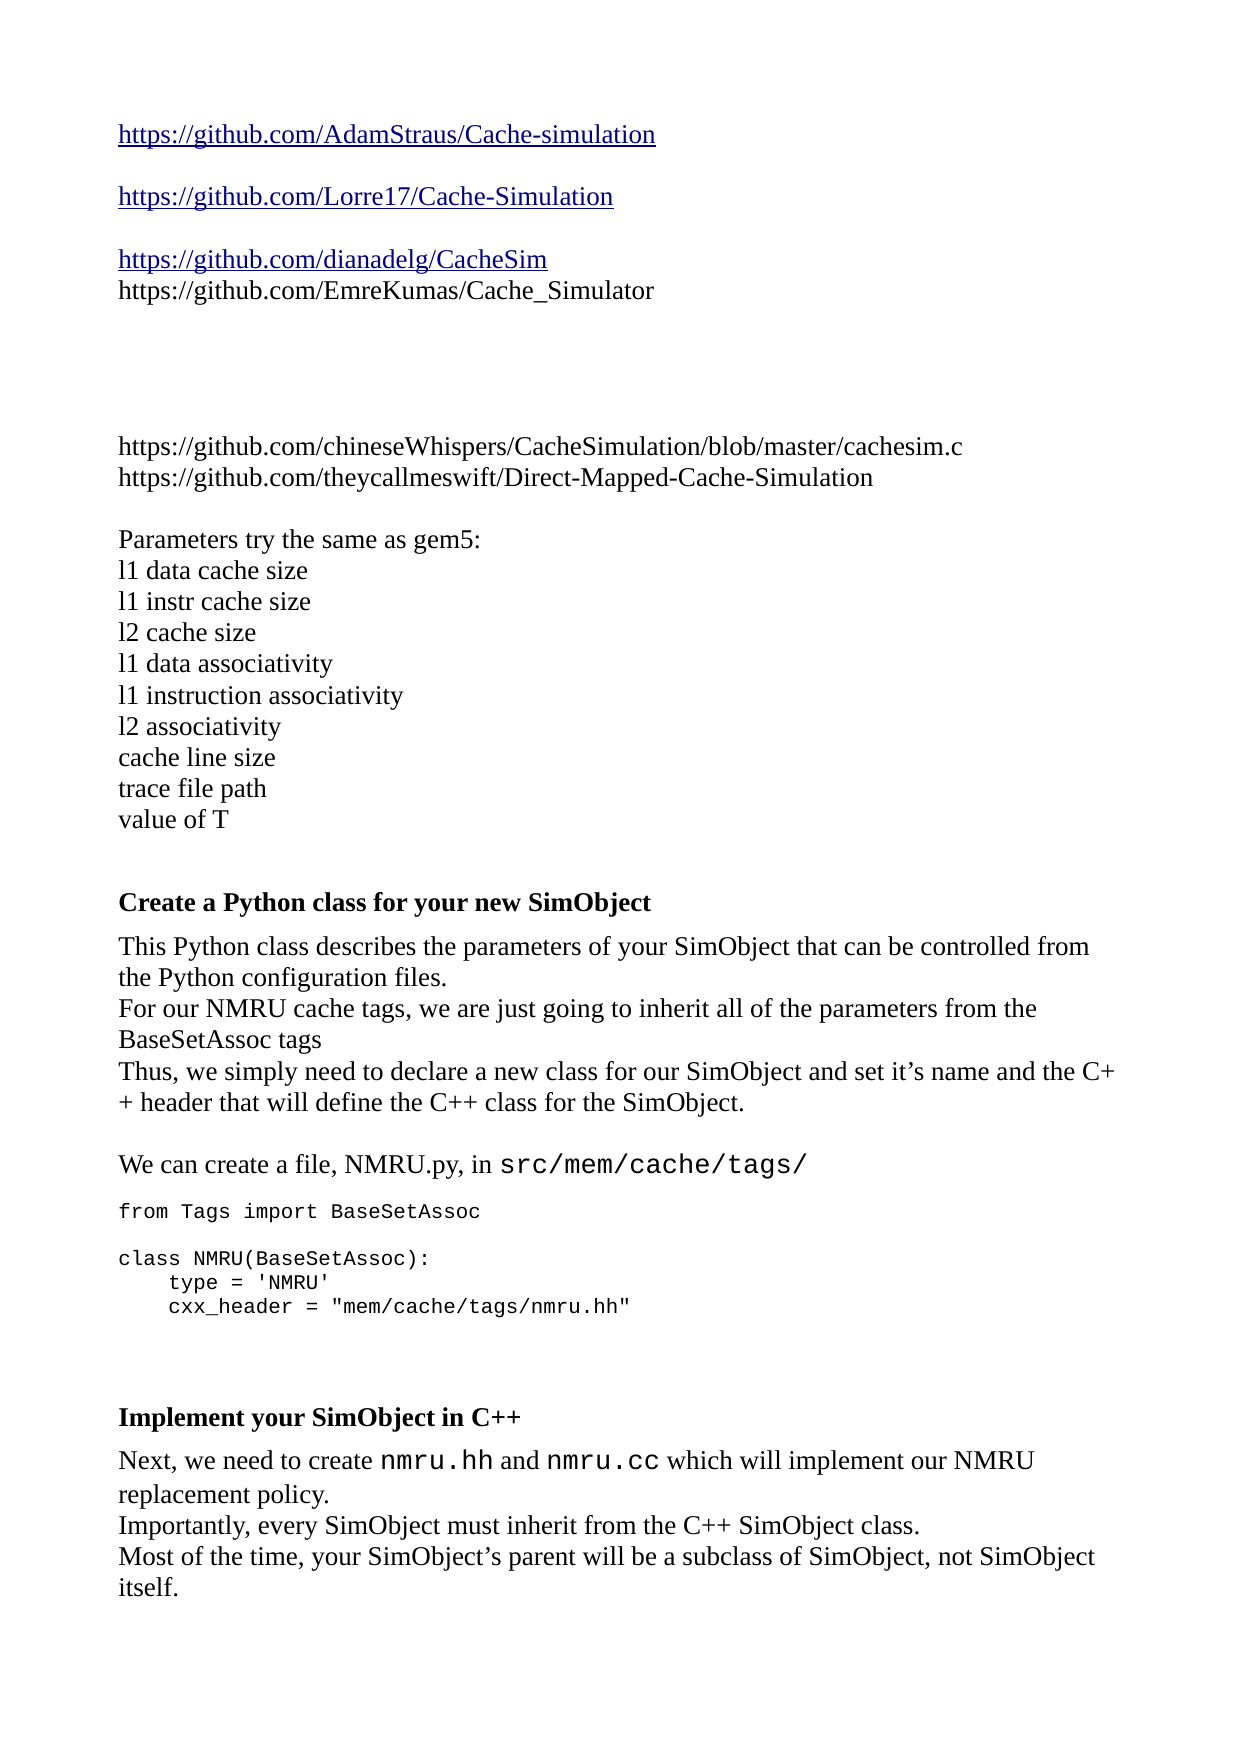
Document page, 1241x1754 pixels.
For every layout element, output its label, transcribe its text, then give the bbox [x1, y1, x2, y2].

text We can create a file, NMRU.py, in src/mem/cache/tags/ [118, 1148, 1122, 1182]
text l1 instr cache size [118, 585, 1122, 616]
text https://github.com/theycallmeswift/Direct-Mapped-Cache-Simulation [118, 461, 1122, 492]
text value of T [118, 803, 1122, 834]
text https://github.com/EmreKumas/Cache_Simulator [118, 274, 1122, 305]
text https://github.com/AdamStraus/Cache-simulation [118, 118, 1122, 149]
text https://github.com/chineseWhispers/CacheSimulation/blob/master/cachesim.c [118, 429, 1122, 461]
text Parameters try the same as gem5: [118, 523, 1122, 554]
subtitle Create a Python class for your new SimObject [118, 886, 1122, 918]
text l1 instruction associativity [118, 679, 1122, 710]
text Most of the time, your SimObject’s parent will be a subclass of SimObject, not SimObject itself. [118, 1540, 1122, 1602]
text cxx_header = "mem/cache/tags/nmru.hh" [118, 1296, 1122, 1319]
text Next, we need to create nmru.hh and nmru.cc which will implement our NMRU replacement policy. [118, 1444, 1122, 1509]
text cache line size [118, 741, 1122, 772]
text type = 'NMRU' [118, 1272, 1122, 1296]
text l2 associativity [118, 710, 1122, 741]
text l1 data associativity [118, 648, 1122, 679]
text This Python class describes the parameters of your SimObject that can be controlled from the Python configuration files. [118, 930, 1122, 992]
text For our NMRU cache tags, we are just going to inherit all of the parameters from the BaseSetAssoc tags [118, 992, 1122, 1055]
text https://github.com/Lorre17/Cache-Simulation [118, 180, 1122, 212]
text https://github.com/dianadelg/CacheSim [118, 243, 1122, 274]
text class NMRU(BaseSetAssoc): [118, 1248, 1122, 1272]
text l2 cache size [118, 616, 1122, 648]
text from Tags import BaseSetAssoc [118, 1201, 1122, 1225]
text l1 data cache size [118, 554, 1122, 585]
text trace file path [118, 772, 1122, 803]
subtitle Implement your SimObject in C++ [118, 1401, 1122, 1432]
text Importantly, every SimObject must inherit from the C++ SimObject class. [118, 1509, 1122, 1540]
text Thus, we simply need to declare a new class for our SimObject and set it’s name and the C++ header that will define the C++ class for the SimObject. [118, 1055, 1122, 1117]
